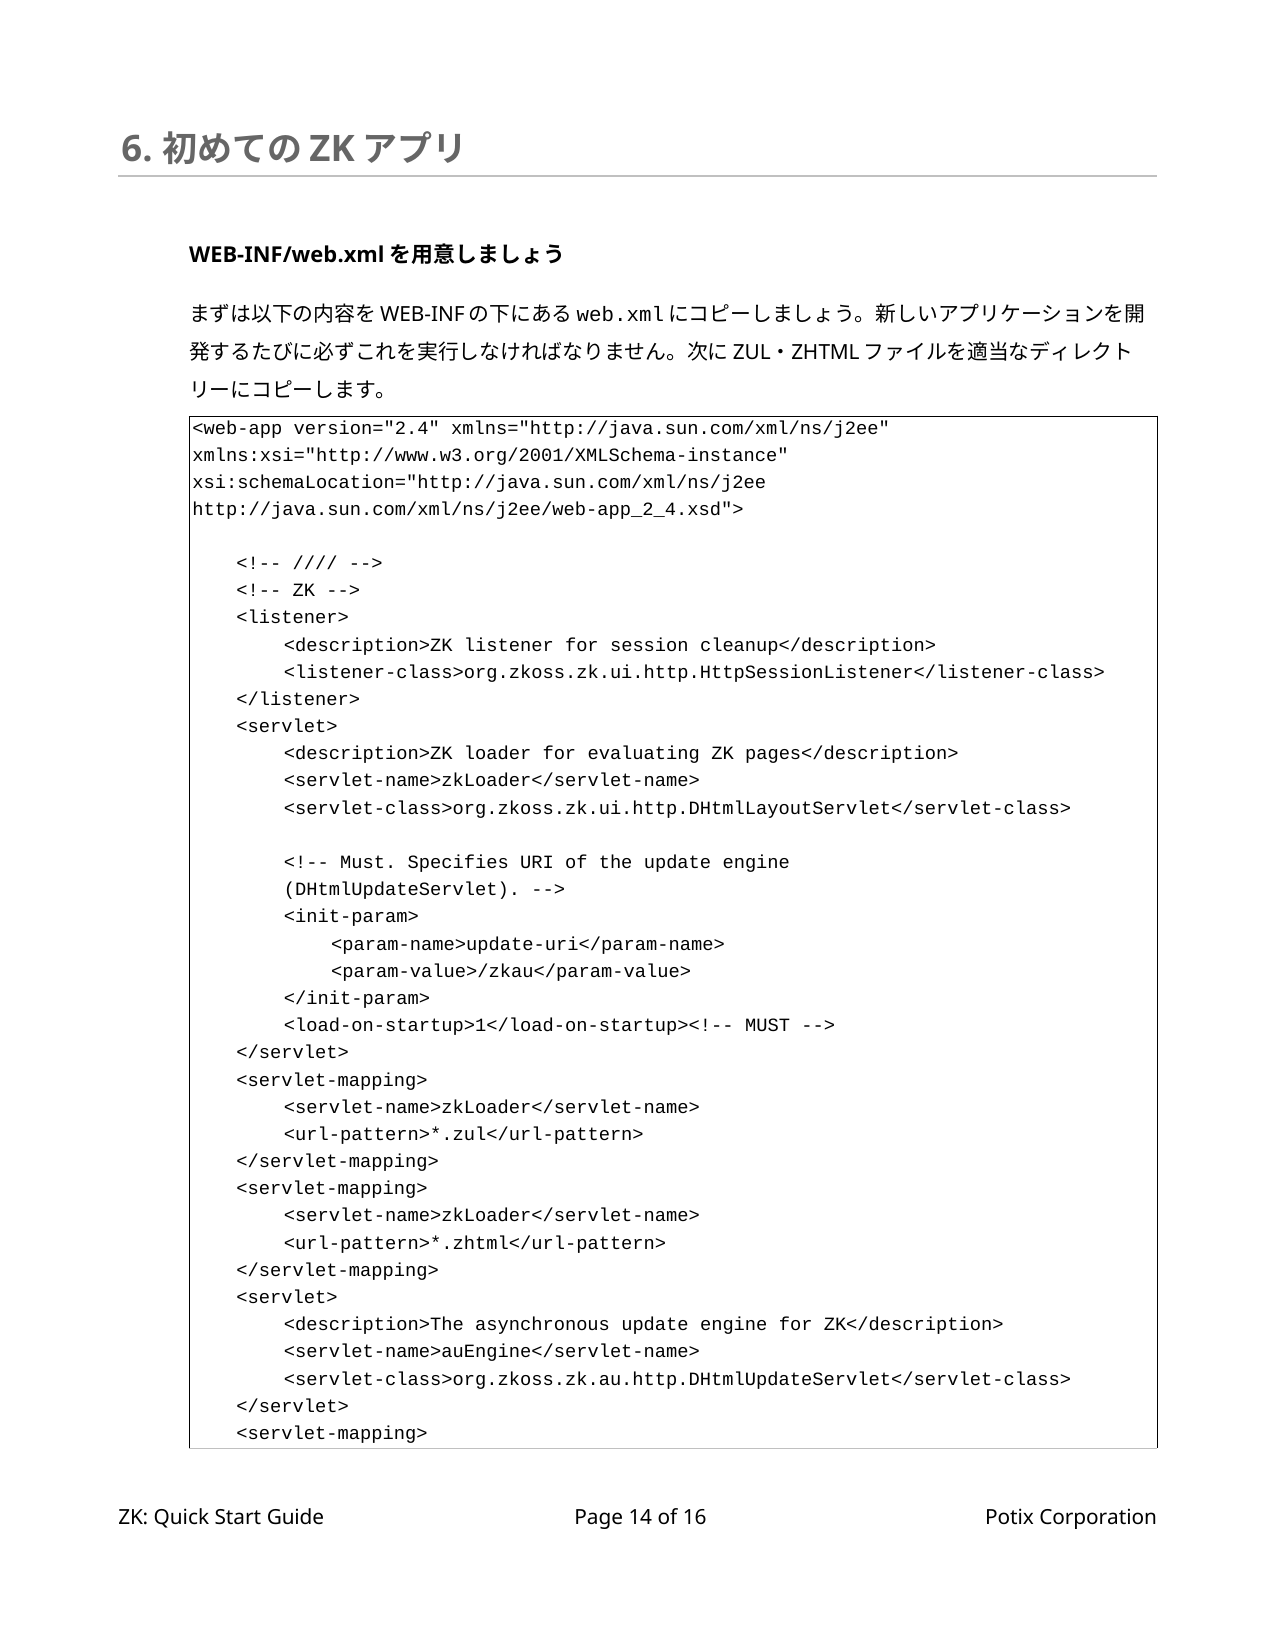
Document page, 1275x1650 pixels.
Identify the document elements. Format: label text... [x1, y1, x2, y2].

text <servlet> [190, 1285, 1157, 1309]
text </servlet-mapping> [190, 1149, 1157, 1173]
text </listener> [190, 687, 1157, 711]
text <!-- Must. Specifies URI of the update engine [190, 850, 1157, 874]
text <servlet-class>org.zkoss.zk.au.http.DHtmlUpdateServlet</servlet-class> [190, 1366, 1157, 1391]
text <param-name>update-uri</param-name> [190, 931, 1157, 956]
text </init-param> [190, 986, 1157, 1010]
text </servlet> [190, 1040, 1157, 1064]
text <description>The asynchronous update engine for ZK</description> [190, 1312, 1157, 1336]
text <web-app version="2.4" xmlns="http://java.sun.com/xml/ns/j2ee" [190, 417, 1157, 440]
text </servlet> [190, 1394, 1157, 1418]
text </servlet-mapping> [190, 1258, 1157, 1282]
text <init-param> [190, 904, 1157, 928]
text <description>ZK loader for evaluating ZK pages</description> [190, 741, 1157, 765]
text <!-- ZK --> [190, 578, 1157, 602]
text <description>ZK listener for session cleanup</description> [190, 632, 1157, 657]
text <listener-class>org.zkoss.zk.ui.http.HttpSessionListener</listener-class> [190, 659, 1157, 684]
text <servlet-name>zkLoader</servlet-name> [190, 768, 1157, 793]
text <url-pattern>*.zul</url-pattern> [190, 1122, 1157, 1146]
text <url-pattern>*.zhtml</url-pattern> [190, 1231, 1157, 1255]
text <servlet-name>zkLoader</servlet-name> [190, 1094, 1157, 1119]
text xmlns:xsi="http://www.w3.org/2001/XMLSchema-instance" [190, 443, 1157, 467]
text <!-- //// --> [190, 551, 1157, 575]
text <servlet-class>org.zkoss.zk.ui.http.DHtmlLayoutServlet</servlet-class> [190, 796, 1157, 820]
text <servlet-mapping> [190, 1421, 1157, 1448]
text xsi:schemaLocation="http://java.sun.com/xml/ns/j2ee http://java.sun.com/xml/ns/j2ee/web-app_2_4.xsd"> [190, 470, 1157, 521]
text <load-on-startup>1</load-on-startup><!-- MUST --> [190, 1013, 1157, 1037]
text <servlet> [190, 714, 1157, 738]
text (DHtmlUpdateServlet). --> [190, 877, 1157, 901]
text <servlet-mapping> [190, 1067, 1157, 1092]
text <listener> [190, 605, 1157, 629]
subtitle 6. 初めてのZKアプリ [118, 118, 1157, 175]
text <servlet-name>auEngine</servlet-name> [190, 1339, 1157, 1363]
text <servlet-name>zkLoader</servlet-name> [190, 1203, 1157, 1228]
text <servlet-mapping> [190, 1176, 1157, 1200]
subtitle WEB-INF/web.xmlを用意しましょう [189, 236, 1157, 268]
text <param-value>/zkau</param-value> [190, 959, 1157, 983]
text まずは以下の内容をWEB-INFの下にあるweb.xmlにコピーしましょう。新しいアプリケーションを開発するたびに必ずこれを実行しなければなりません。次にZUL・ZHTMLファイルを適当なディレクトリーにコピーします。 [189, 298, 1157, 403]
